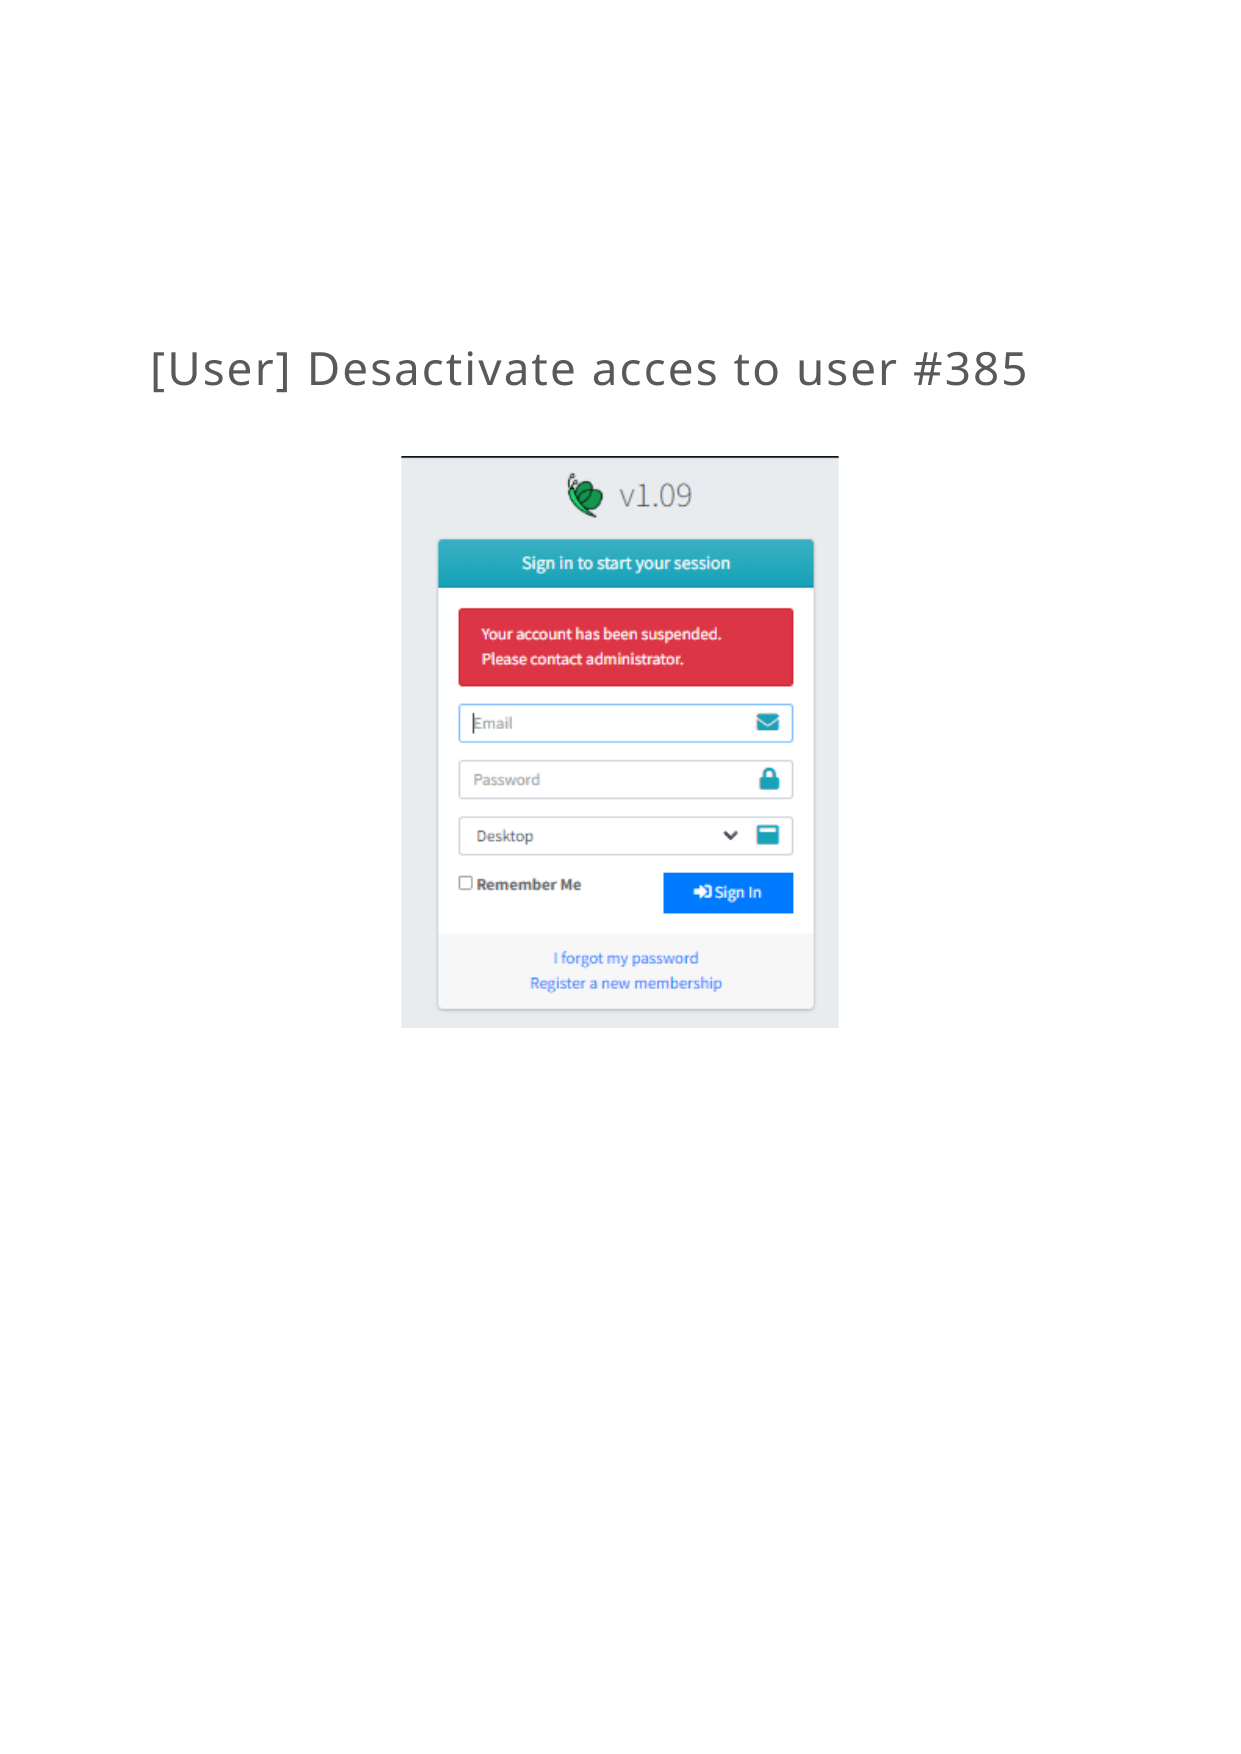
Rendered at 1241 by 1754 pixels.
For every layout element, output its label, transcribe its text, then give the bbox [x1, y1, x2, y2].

text [User] Desactivate acces to user #385 [150, 336, 1090, 398]
